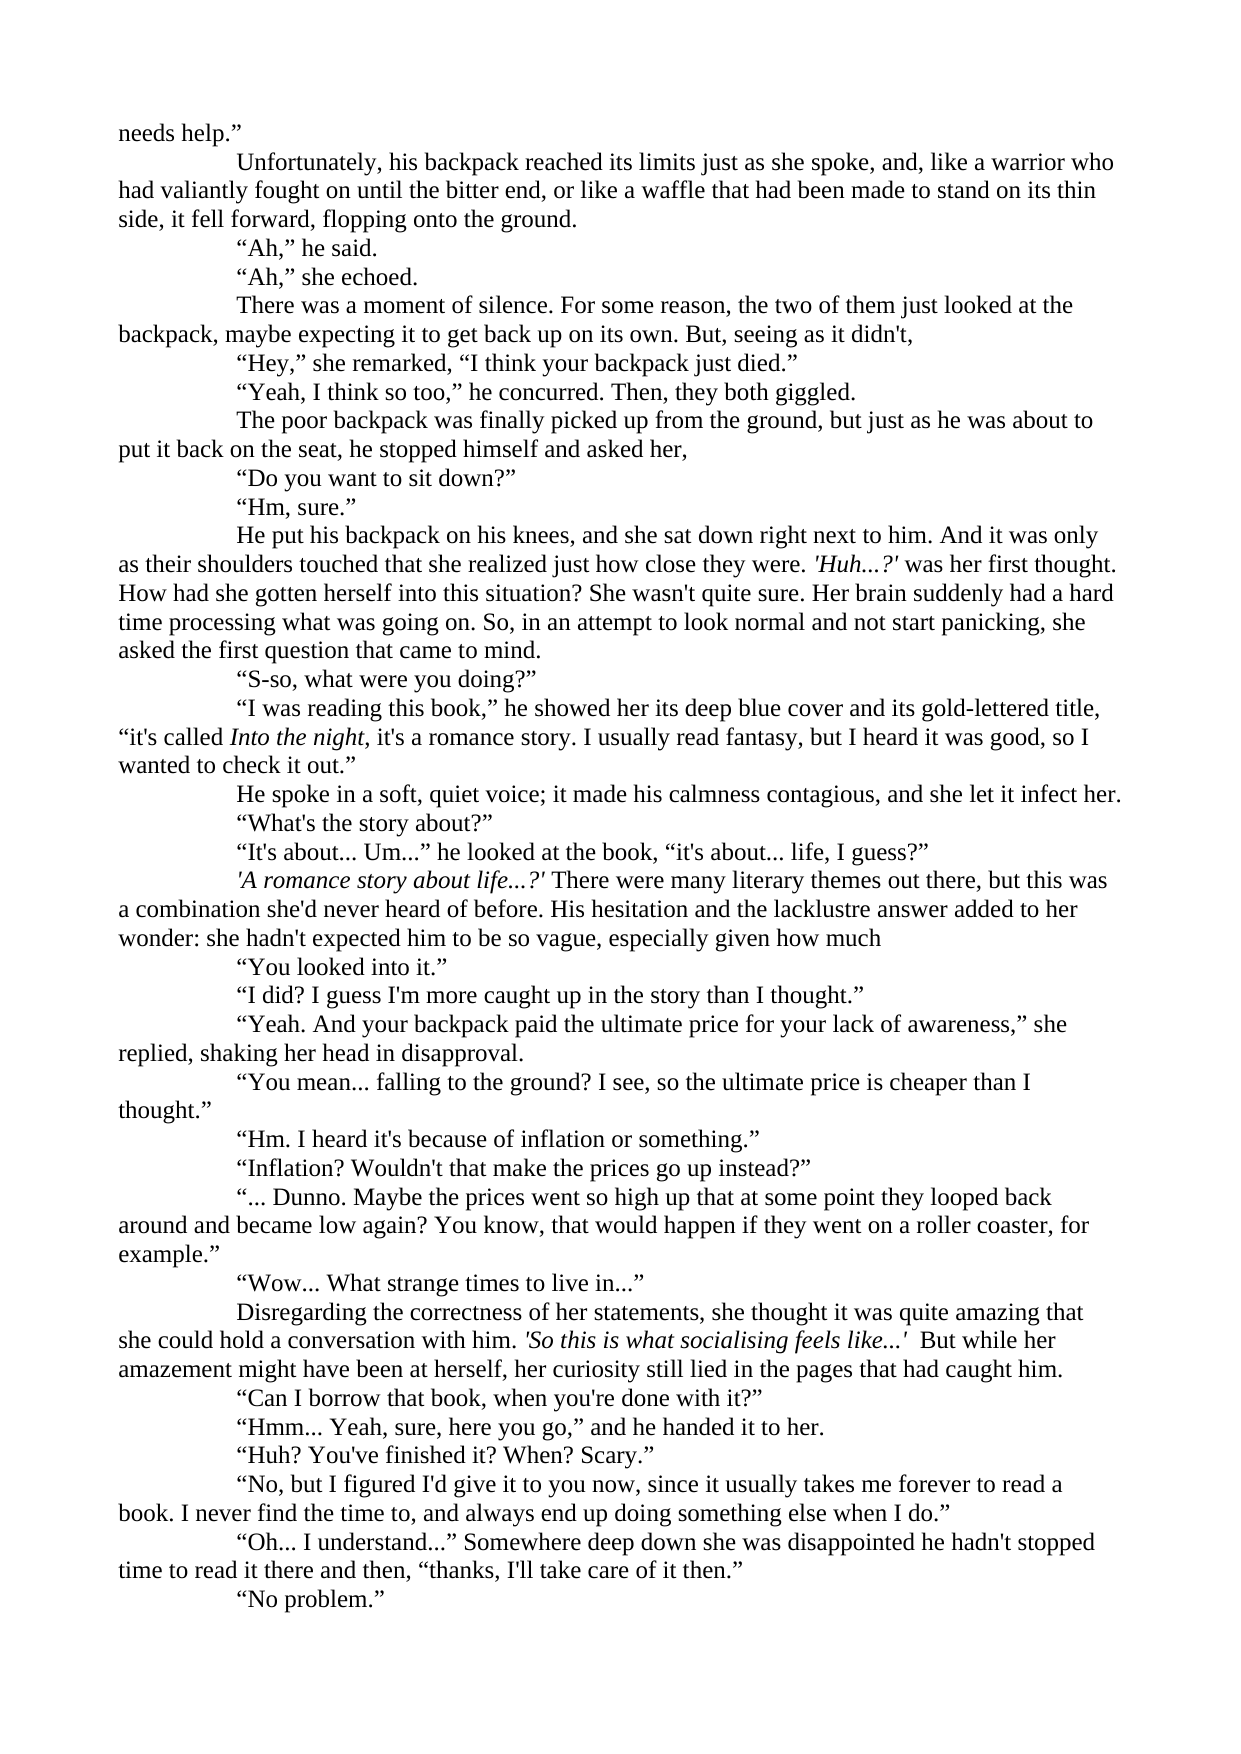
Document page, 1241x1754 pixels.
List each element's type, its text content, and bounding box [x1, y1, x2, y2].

text Disregarding the correctness of her statements, she thought it was quite amazing that she could hold a conversation with him. 'So this is what socialising feels like...' But while her amazement might have been at herself, her curiosity still lied in the pages that had caught him. [118, 1297, 1122, 1383]
text “Do you want to sit down?” [118, 463, 1122, 492]
text needs help.” [118, 118, 1122, 147]
text “It's about... Um...” he looked at the book, “it's about... life, I guess?” [118, 837, 1122, 866]
text “You looked into it.” [118, 952, 1122, 981]
text “Hm. I heard it's because of inflation or something.” [118, 1124, 1122, 1153]
text “I was reading this book,” he showed her its deep blue cover and its gold-lettered title, “it's called Into the night, it's a romance story. I usually read fantasy, but I heard it was good, so I wanted to check it out.” [118, 693, 1122, 779]
text “Can I borrow that book, when you're done with it?” [118, 1383, 1122, 1412]
text There was a moment of silence. For some reason, the two of them just looked at the backpack, maybe expecting it to get back up on its own. But, seeing as it didn't, [118, 291, 1122, 348]
text “No, but I figured I'd give it to you now, since it usually takes me forever to read a book. I never find the time to, and always end up doing something else when I do.” [118, 1469, 1122, 1527]
text “What's the story about?” [118, 808, 1122, 837]
text “Huh? You've finished it? When? Scary.” [118, 1441, 1122, 1469]
text 'A romance story about life...?' There were many literary themes out there, but this was a combination she'd never heard of before. His hesitation and the lacklustre answer added to her wonder: she hadn't expected him to be so vague, especially given how much [118, 866, 1122, 952]
text Unfortunately, his backpack reached its limits just as she spoke, and, like a warrior who had valiantly fought on until the bitter end, or like a waffle that had been made to stand on its thin side, it fell forward, flopping onto the ground. [118, 147, 1122, 233]
text The poor backpack was finally picked up from the ground, but just as he was about to put it back on the seat, he stopped himself and asked her, [118, 406, 1122, 463]
text “Hey,” she remarked, “I think your backpack just died.” [118, 348, 1122, 377]
text “Hmm... Yeah, sure, here you go,” and he handed it to her. [118, 1412, 1122, 1441]
text “Oh... I understand...” Somewhere deep down she was disappointed he hadn't stopped time to read it there and then, “thanks, I'll take care of it then.” [118, 1527, 1122, 1584]
text “I did? I guess I'm more caught up in the story than I thought.” [118, 981, 1122, 1009]
text “You mean... falling to the ground? I see, so the ultimate price is cheaper than I thought.” [118, 1067, 1122, 1124]
text “Wow... What strange times to live in...” [118, 1268, 1122, 1297]
text “Hm, sure.” [118, 492, 1122, 521]
text “Ah,” he said. [118, 233, 1122, 262]
text “Ah,” she echoed. [118, 262, 1122, 291]
text “Inflation? Wouldn't that make the prices go up instead?” [118, 1153, 1122, 1182]
text He spoke in a soft, quiet voice; it made his calmness contagious, and she let it infect her. [118, 779, 1122, 808]
text “... Dunno. Maybe the prices went so high up that at some point they looped back around and became low again? You know, that would happen if they went on a roller coaster, for example.” [118, 1182, 1122, 1268]
text “S-so, what were you doing?” [118, 664, 1122, 693]
text “Yeah. And your backpack paid the ultimate price for your lack of awareness,” she replied, shaking her head in disapproval. [118, 1009, 1122, 1067]
text “Yeah, I think so too,” he concurred. Then, they both giggled. [118, 377, 1122, 406]
text “No problem.” [118, 1584, 1122, 1613]
text He put his backpack on his knees, and she sat down right next to him. And it was only as their shoulders touched that she realized just how close they were. 'Huh...?' was her first thought. How had she gotten herself into this situation? She wasn't quite sure. Her brain suddenly had a hard time processing what was going on. So, in an attempt to look normal and not start panicking, she asked the first question that came to mind. [118, 521, 1122, 664]
